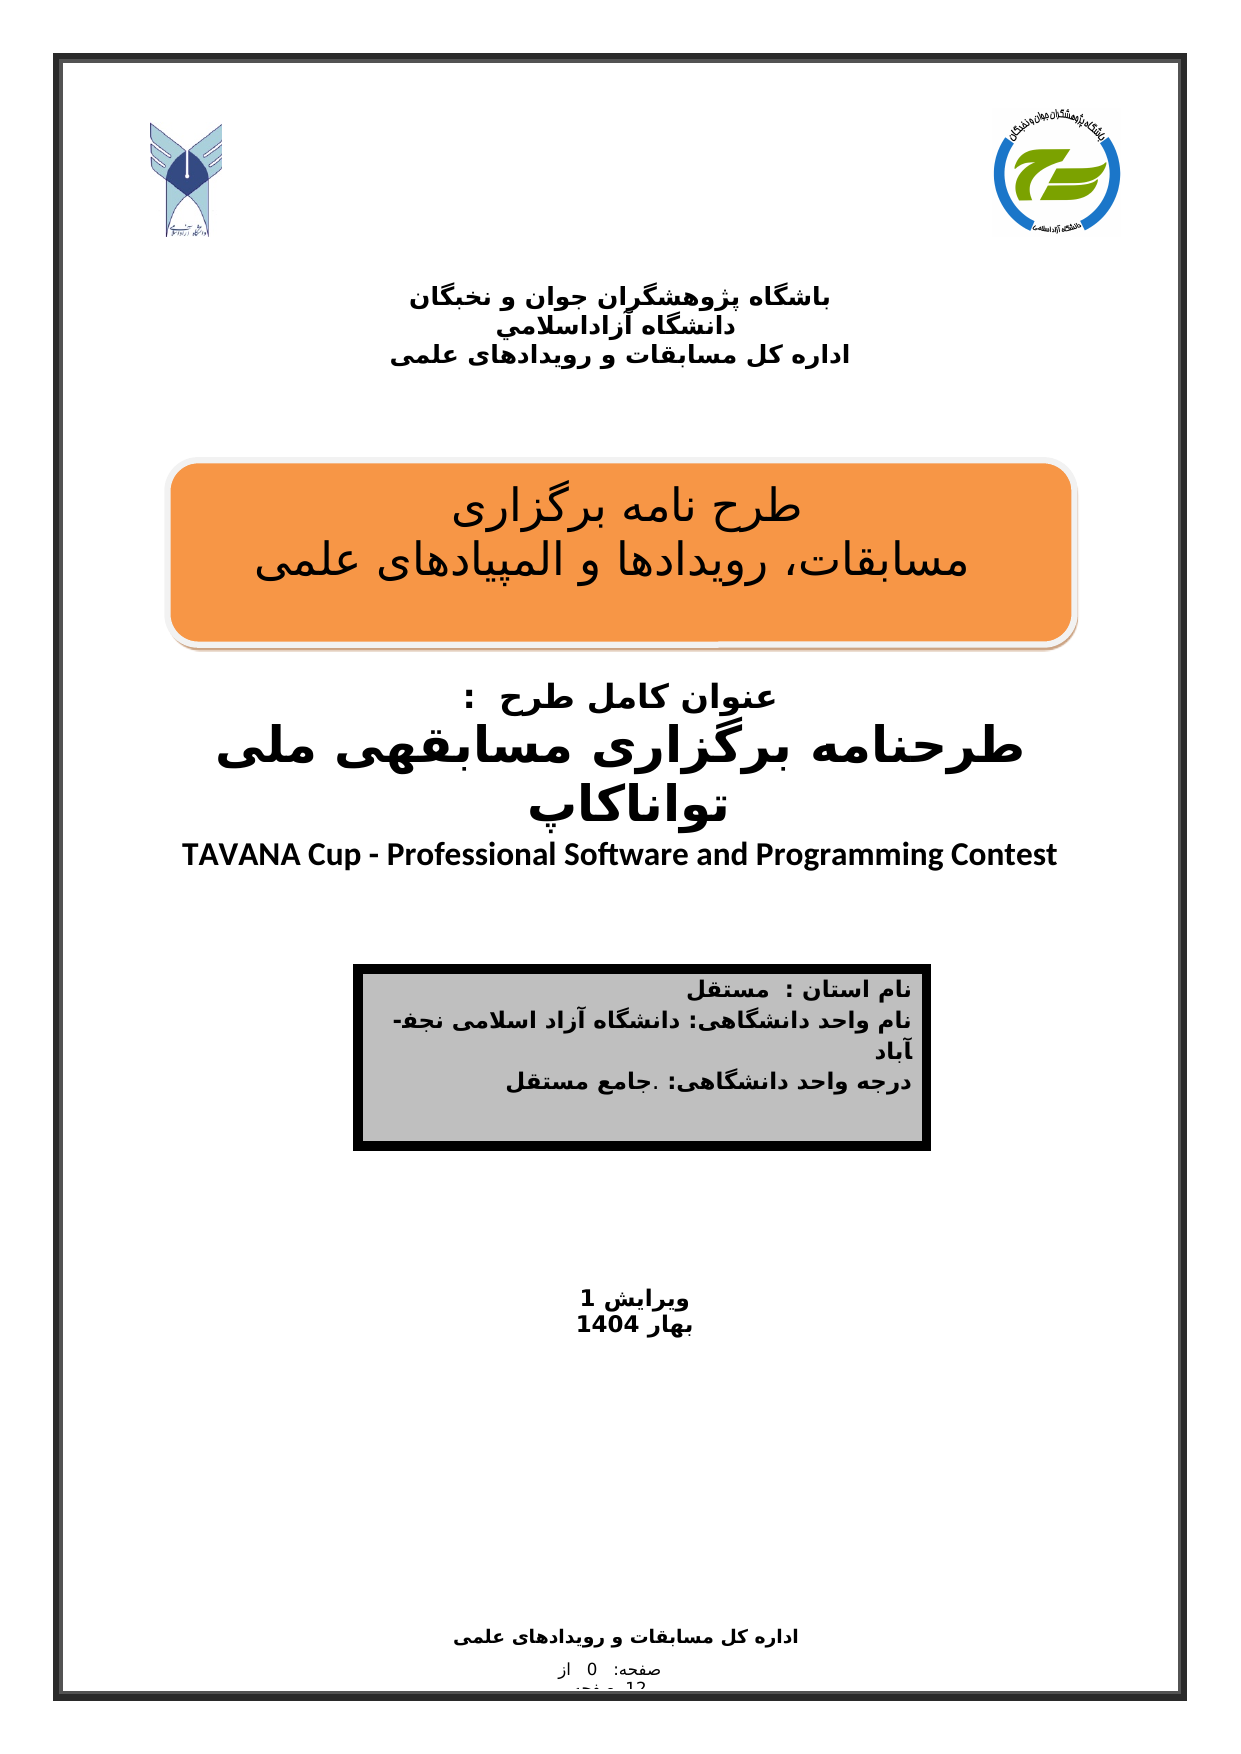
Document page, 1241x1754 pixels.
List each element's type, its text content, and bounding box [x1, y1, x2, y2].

text درجه واحد دانشگاهی: .جامع مستقل [385, 1068, 912, 1095]
text بهار 1404 [560, 1311, 709, 1338]
text اداره کل مسابقات و رویدادهای علمی [162, 341, 1078, 370]
text باشگاه پژوهشگران جوان و نخبگان دانشگاه آزاداسلامي [162, 282, 1078, 341]
text عنوان کامل طرح : [162, 677, 1078, 716]
text طرح نامه برگزاری مسابقات، رویدادها و المپیادهای علمی [162, 479, 1078, 586]
picture [150, 122, 224, 237]
picture [992, 108, 1122, 237]
text طرح­نامه برگزاری مسابقه­ی ملی تواناکاپ [162, 716, 1078, 833]
text ویرایش 1 [560, 1285, 709, 1311]
text TAVANA Cup - Professional Software and Programming Contest [162, 833, 1078, 873]
text نام استان : مستقل [385, 977, 912, 1003]
text نام واحد دانشگاهی: دانشگاه آزاد اسلامی نجف­آباد [385, 1007, 912, 1064]
